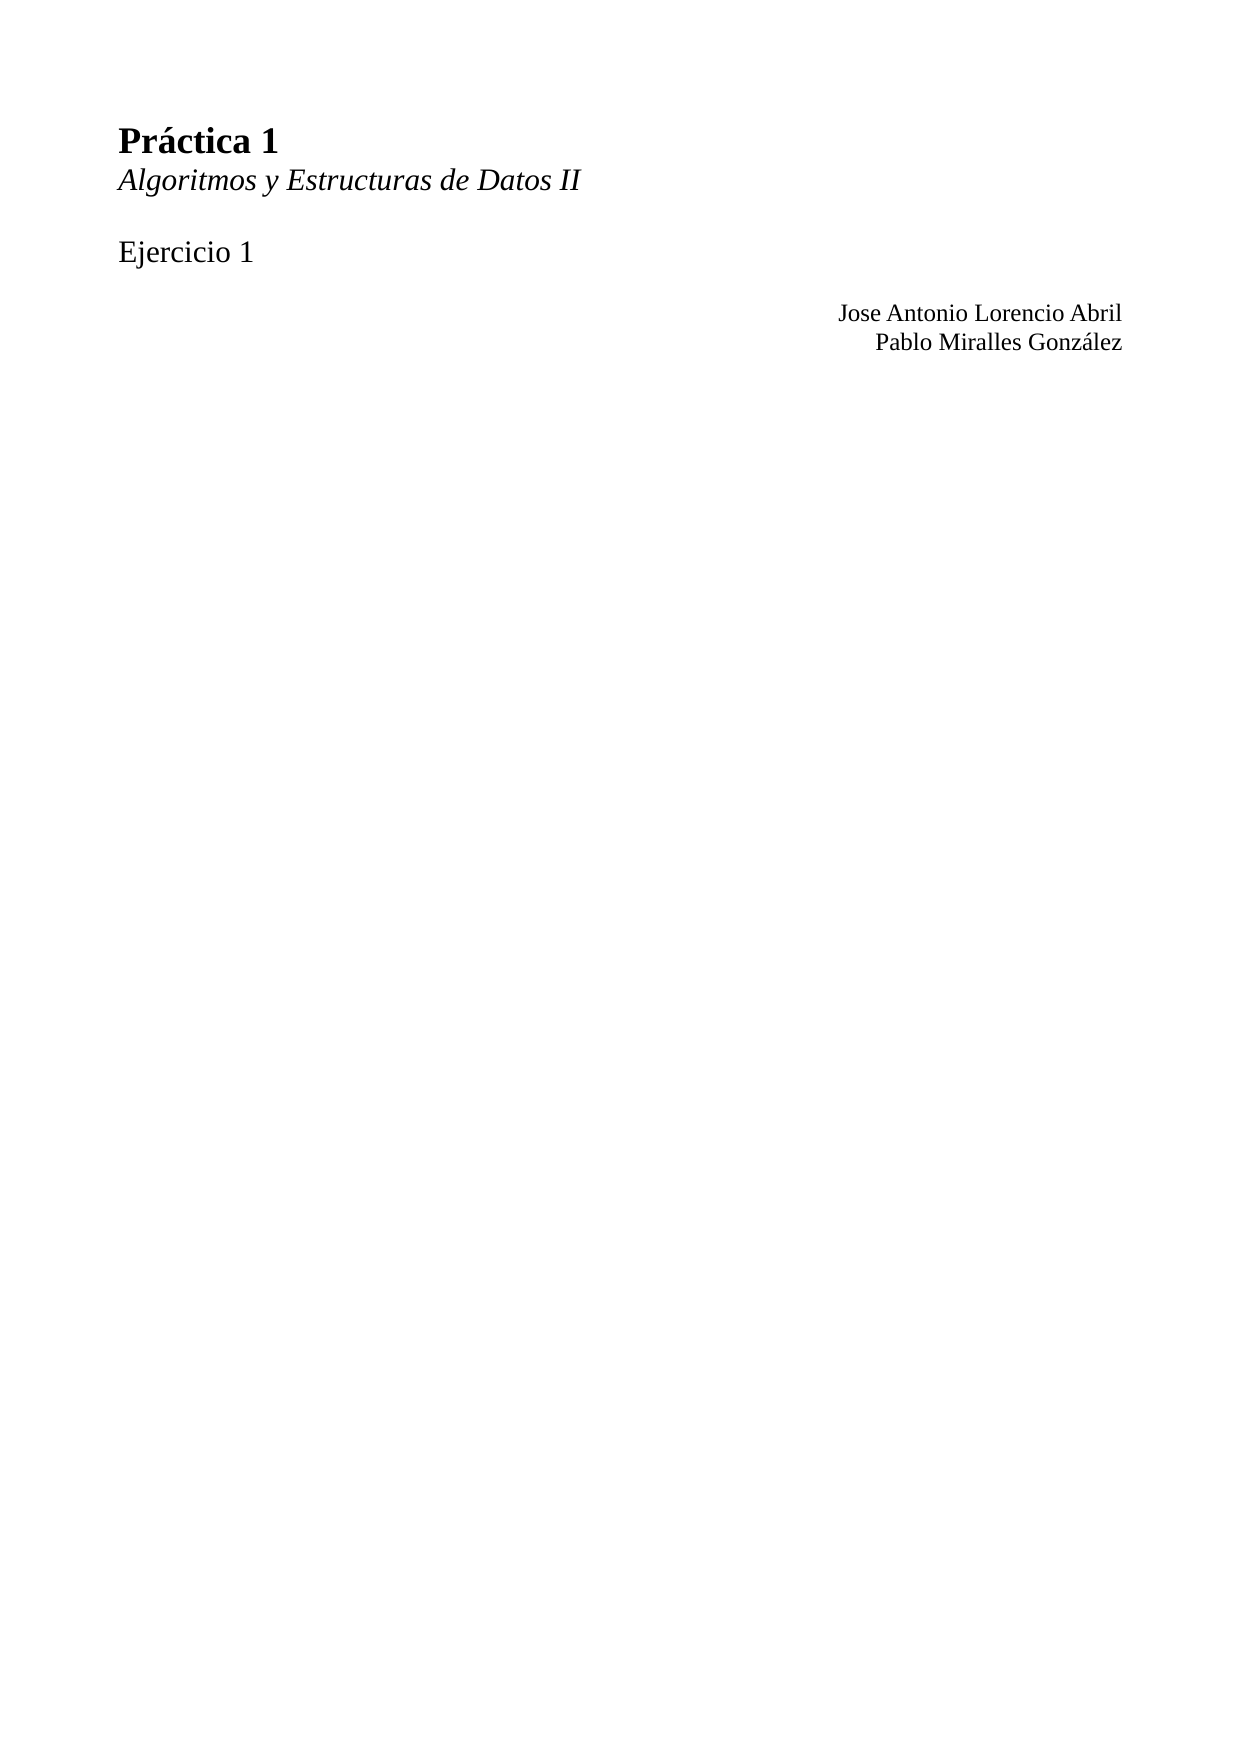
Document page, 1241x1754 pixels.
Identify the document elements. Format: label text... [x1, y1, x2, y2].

text Jose Antonio Lorencio Abril [118, 298, 1122, 327]
text Ejercicio 1 [118, 233, 1122, 269]
text Algoritmos y Estructuras de Datos II [118, 161, 1122, 197]
text Práctica 1 [118, 118, 1122, 161]
text Pablo Miralles González [118, 327, 1122, 355]
